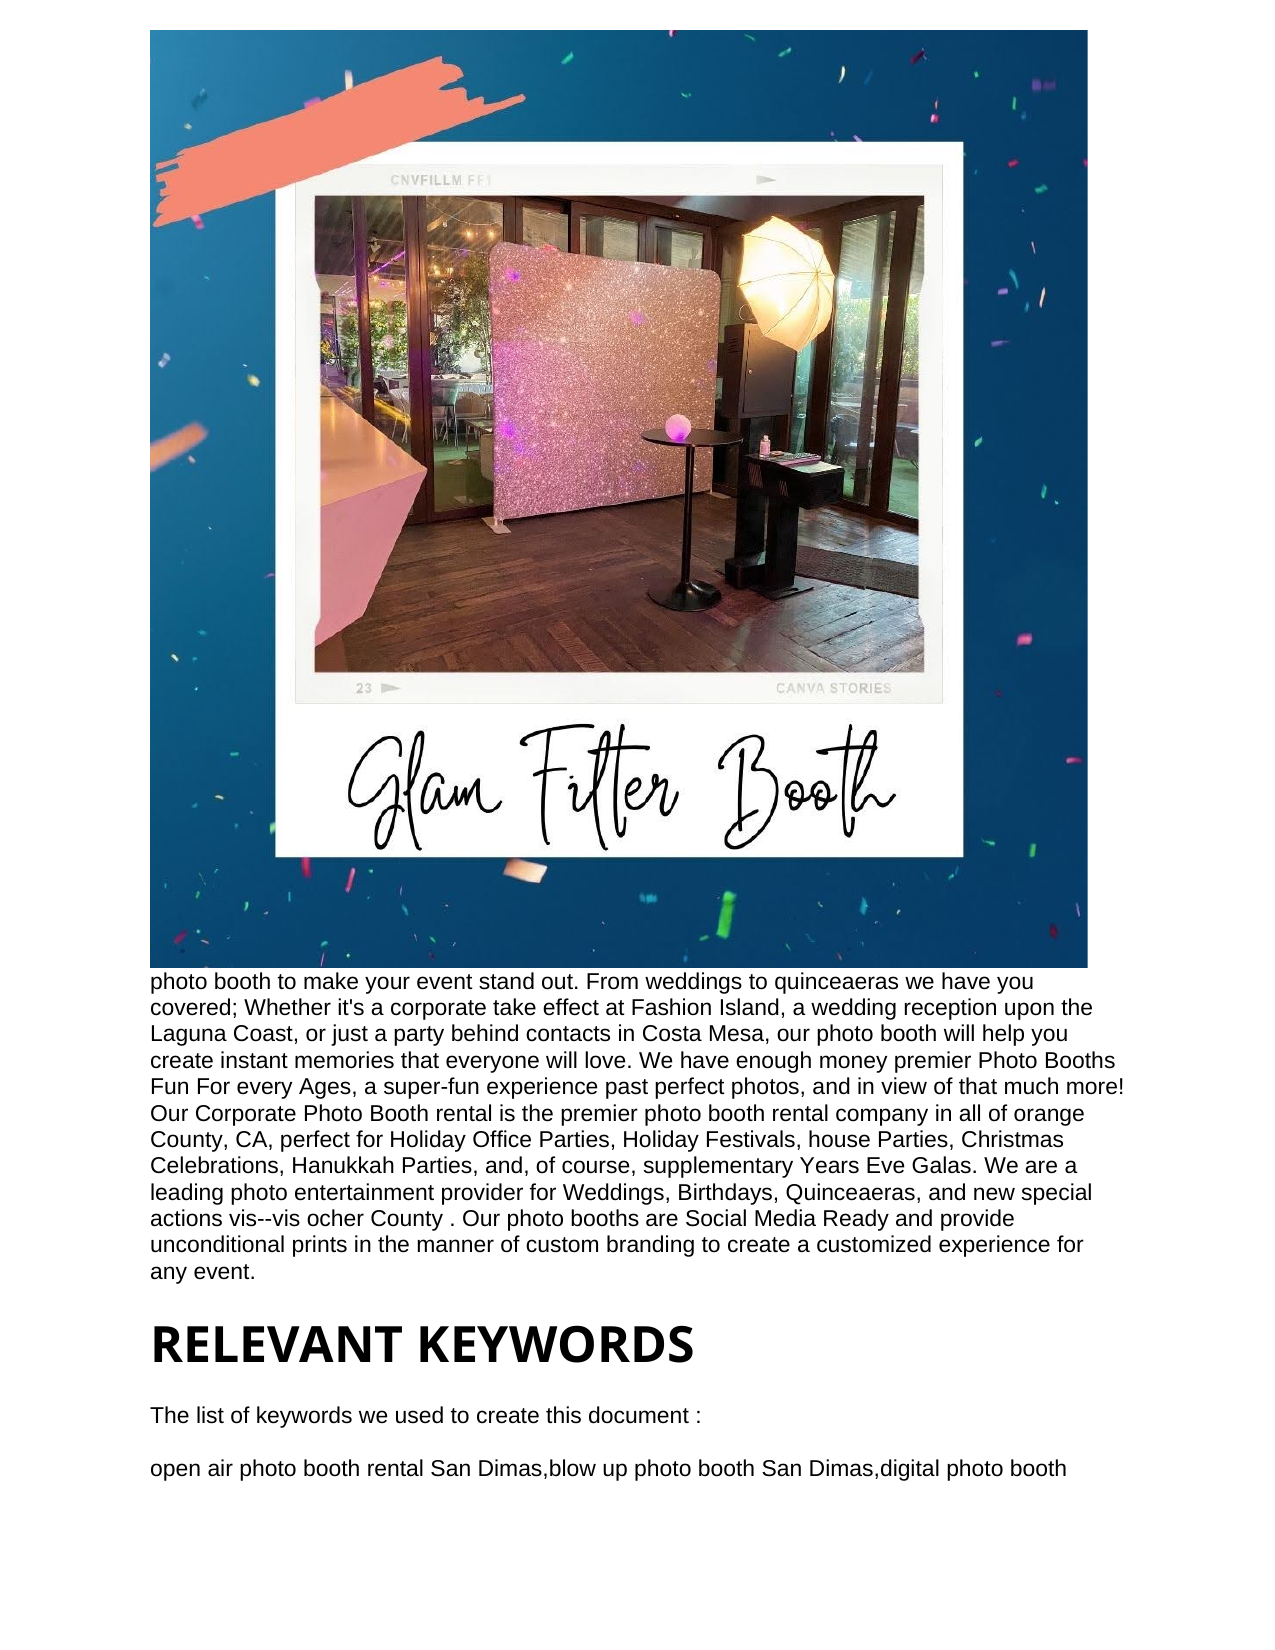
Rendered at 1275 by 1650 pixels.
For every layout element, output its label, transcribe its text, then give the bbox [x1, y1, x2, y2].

subtitle RELEVANT KEYWORDS [150, 1309, 1125, 1377]
text The list of keywords we used to create this document : [150, 1402, 1125, 1428]
text photo booth to make your event stand out. From weddings to quinceaeras we have you covered; Whether it's a corporate take effect at Fashion Island, a wedding reception upon the Laguna Coast, or just a party behind contacts in Costa Mesa, our photo booth will help you create instant memories that everyone will love. We have enough money premier Photo Booths Fun For every Ages, a super-fun experience past perfect photos, and in view of that much more! Our Corporate Photo Booth rental is the premier photo booth rental company in all of orange County, CA, perfect for Holiday Office Parties, Holiday Festivals, house Parties, Christmas Celebrations, Hanukkah Parties, and, of course, supplementary Years Eve Galas. We are a leading photo entertainment provider for Weddings, Birthdays, Quinceaeras, and new special actions vis--vis ocher County . Our photo booths are Social Media Ready and provide unconditional prints in the manner of custom branding to create a customized experience for any event. [150, 968, 1125, 1284]
text open air photo booth rental San Dimas,blow up photo booth San Dimas,digital photo booth [150, 1455, 1125, 1481]
picture [150, 30, 1088, 968]
